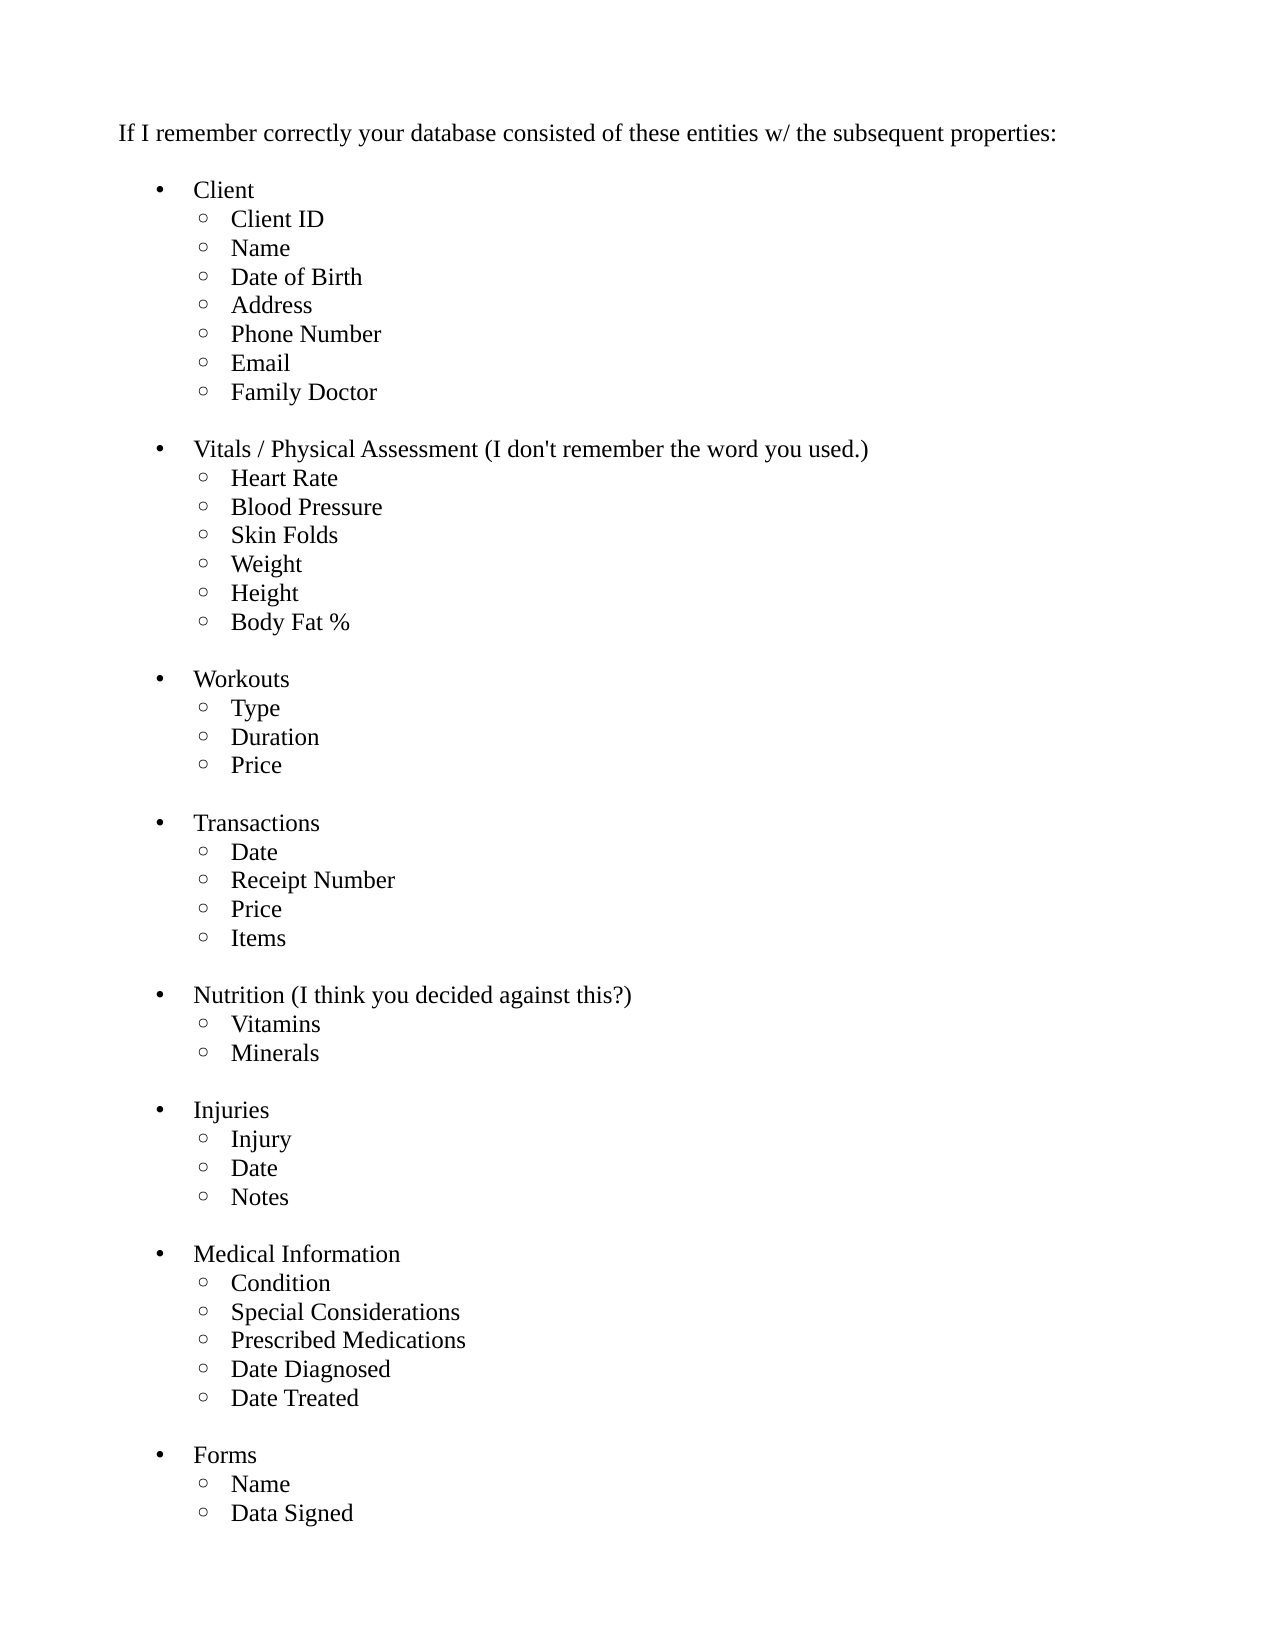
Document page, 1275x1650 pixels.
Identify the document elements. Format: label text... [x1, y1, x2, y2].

list Body Fat % [193, 607, 1157, 636]
list Heart Rate [193, 463, 1157, 492]
list Name [193, 1469, 1157, 1498]
list Vitals / Physical Assessment (I don't remember the word you used.) [156, 434, 1157, 463]
list Receipt Number [193, 866, 1157, 894]
list Height [193, 578, 1157, 607]
list Weight [193, 549, 1157, 578]
list Email [193, 348, 1157, 377]
list Items [193, 923, 1157, 952]
list Blood Pressure [193, 492, 1157, 521]
list Workouts [156, 664, 1157, 693]
list Phone Number [193, 319, 1157, 348]
list Date [193, 1153, 1157, 1182]
list Prescribed Medications [193, 1326, 1157, 1354]
list Client [156, 176, 1157, 204]
list Injury [193, 1124, 1157, 1153]
list Family Doctor [193, 377, 1157, 406]
list Nutrition (I think you decided against this?) [156, 981, 1157, 1009]
text If I remember correctly your database consisted of these entities w/ the subsequent properties: [118, 118, 1157, 147]
list Name [193, 233, 1157, 262]
list Special Considerations [193, 1297, 1157, 1326]
list Price [193, 751, 1157, 779]
list Date of Birth [193, 262, 1157, 291]
list Data Signed [193, 1498, 1157, 1527]
list Transactions [156, 808, 1157, 837]
list Injuries [156, 1096, 1157, 1124]
list Forms [156, 1441, 1157, 1469]
list Skin Folds [193, 521, 1157, 549]
list Price [193, 894, 1157, 923]
list Duration [193, 722, 1157, 751]
list Address [193, 291, 1157, 319]
list Date [193, 837, 1157, 866]
list Notes [193, 1182, 1157, 1211]
list Date Diagnosed [193, 1354, 1157, 1383]
list Medical Information [156, 1239, 1157, 1268]
list Type [193, 693, 1157, 722]
list Minerals [193, 1038, 1157, 1067]
list Condition [193, 1268, 1157, 1297]
list Client ID [193, 204, 1157, 233]
list Vitamins [193, 1009, 1157, 1038]
list Date Treated [193, 1383, 1157, 1412]
